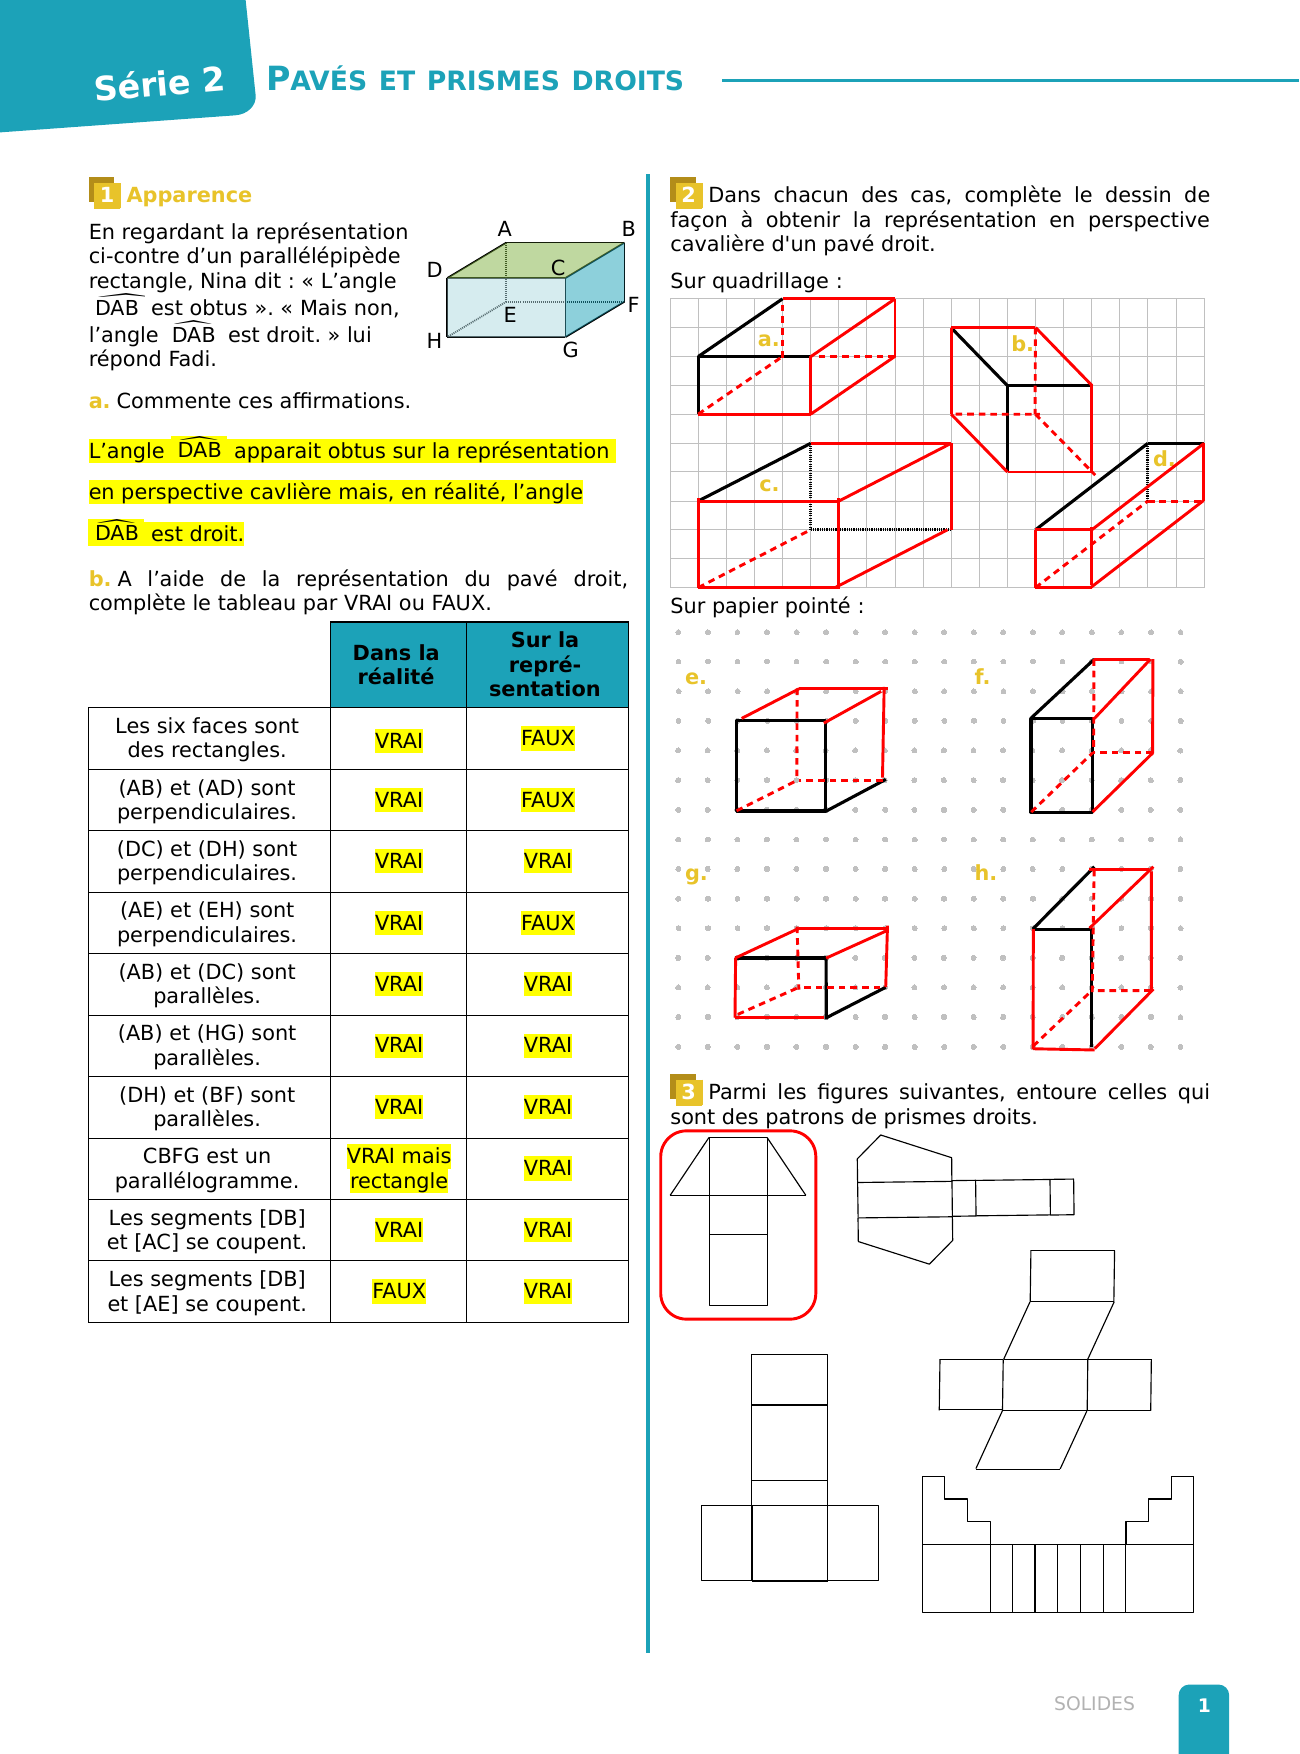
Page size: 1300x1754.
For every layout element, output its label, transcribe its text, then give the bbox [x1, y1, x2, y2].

subtitle A l’aide de la représentation du pavé droit, complète le tableau par VRAI ou FAUX. [88, 567, 629, 616]
table_header Dans la réalité [331, 623, 466, 707]
table_cell VRAI [331, 831, 466, 892]
table_cell (AB) et (AD) sont perpendiculaires. [89, 770, 330, 830]
table_cell VRAI [331, 954, 466, 1014]
table_cell (AB) et (DC) sont parallèles. [89, 954, 330, 1014]
table_cell VRAI [467, 954, 628, 1014]
table_cell (DH) et (BF) sont parallèles. [89, 1077, 330, 1137]
table_cell FAUX [467, 708, 628, 769]
table_cell FAUX [467, 770, 628, 830]
table_cell FAUX [331, 1261, 466, 1322]
table_cell Les segments [DB] et [AE] se coupent. [89, 1261, 330, 1322]
table_cell VRAI [467, 831, 628, 892]
table_header [89, 621, 330, 707]
table_cell VRAI [331, 770, 466, 830]
table_cell VRAI [467, 1200, 628, 1260]
table_cell VRAI [467, 1077, 628, 1137]
table_cell VRAI mais rectangle [331, 1139, 466, 1199]
table_cell VRAI [331, 1200, 466, 1260]
table_cell VRAI [331, 1016, 466, 1076]
table_cell VRAI [467, 1261, 628, 1322]
table_cell (AB) et (HG) sont parallèles. [89, 1016, 330, 1076]
table_cell Les segments [DB] et [AC] se coupent. [89, 1200, 330, 1260]
table_cell (AE) et (EH) sont perpendiculaires. [89, 893, 330, 953]
table_cell (DC) et (DH) sont perpendiculaires. [89, 831, 330, 892]
subtitle Dans chacun des cas, complète le dessin de façon à obtenir la représentation en perspective cavalière d'un pavé droit. [670, 177, 1211, 257]
subtitle Sur papier pointé : [670, 594, 1205, 618]
table_cell Les six faces sont des rectangles. [89, 708, 330, 769]
table_cell VRAI [331, 1077, 466, 1137]
text L’angle apparait obtus sur la représentation en perspective cavlière mais, en réalité, l’angle est droit. [88, 425, 629, 549]
subtitle Commente ces affirmations. [88, 389, 629, 413]
subtitle Parmi les figures suivantes, entoure celles qui sont des patrons de prismes droits. [670, 1074, 1211, 1129]
subtitle En regardant la représentation ci-contre d’un parallélépipède rectangle, Nina dit : « L’angle est obtus ». « Mais non, l’angle est droit. » lui répond Fadi. [88, 220, 623, 371]
subtitle Apparence [114, 177, 629, 208]
table_cell CBFG est un parallélogramme. [89, 1139, 330, 1199]
table_cell VRAI [467, 1139, 628, 1199]
table_cell FAUX [467, 893, 628, 953]
table_cell VRAI [331, 708, 466, 769]
subtitle [88, 177, 94, 208]
table_header Sur la repré­sentation [467, 623, 628, 707]
table_cell VRAI [331, 893, 466, 953]
table_cell VRAI [467, 1016, 628, 1076]
subtitle Sur quadrillage : [670, 269, 1205, 293]
